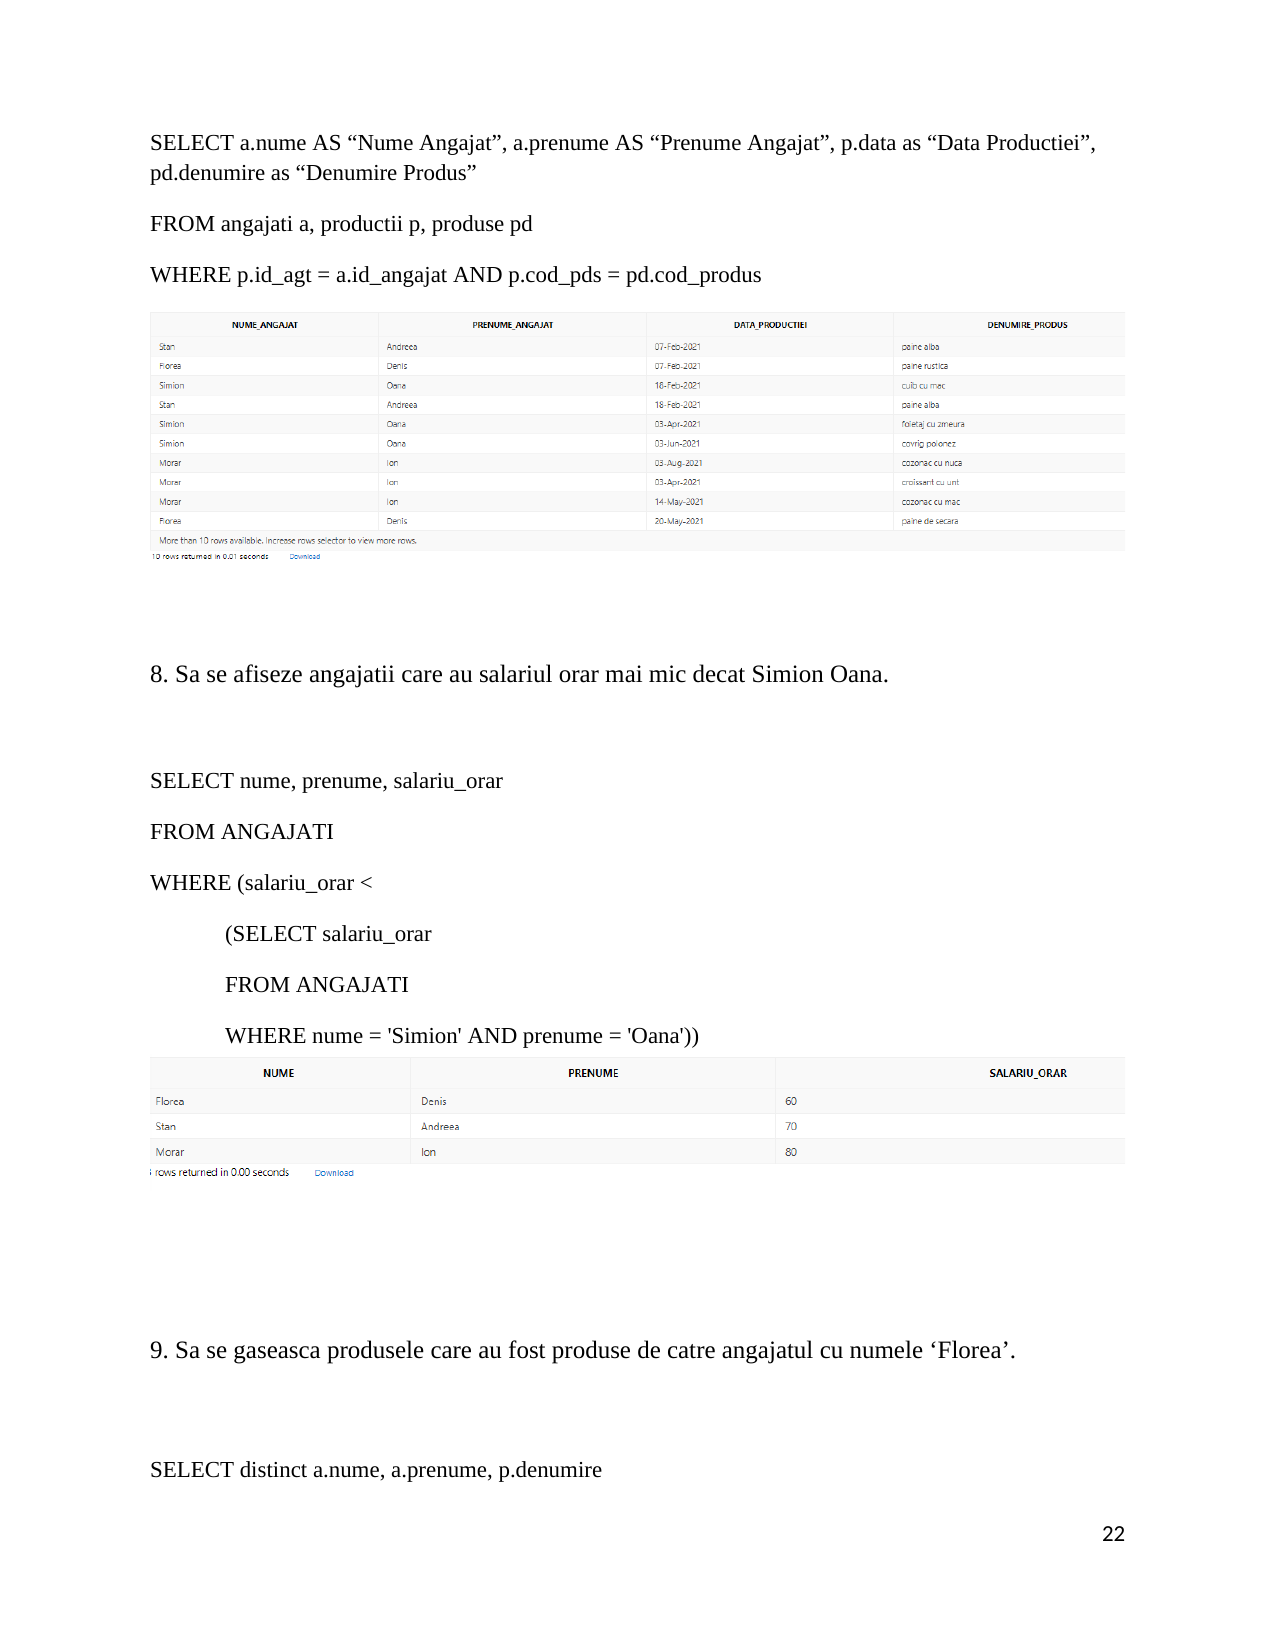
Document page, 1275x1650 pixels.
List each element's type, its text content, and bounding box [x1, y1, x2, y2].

list WHERE (salariu_orar < [150, 869, 1125, 895]
list FROM ANGAJATI [150, 971, 1125, 997]
list (SELECT salariu_orar [150, 920, 1125, 946]
list FROM ANGAJATI [150, 818, 1125, 844]
list 8. Sa se afiseze angajatii care au salariul orar mai mic decat Simion Oana. [150, 659, 1125, 688]
list 9. Sa se gaseasca produsele care au fost produse de catre angajatul cu numele ‘Florea’. [150, 1335, 1125, 1364]
list FROM angajati a, productii p, produse pd [150, 210, 1125, 236]
list SELECT a.nume AS “Nume Angajat”, a.prenume AS “Prenume Angajat”, p.data as “Data Productiei”, pd.denumire as “Denumire Produs” [150, 129, 1125, 185]
list WHERE nume = 'Simion' AND prenume = 'Oana')) [150, 1022, 1125, 1054]
list SELECT distinct a.nume, a.prenume, p.denumire [150, 1456, 1125, 1482]
list WHERE p.id_agt = a.id_angajat AND p.cod_pds = pd.cod_produs [150, 261, 1125, 287]
list SELECT nume, prenume, salariu_orar [150, 767, 1125, 793]
